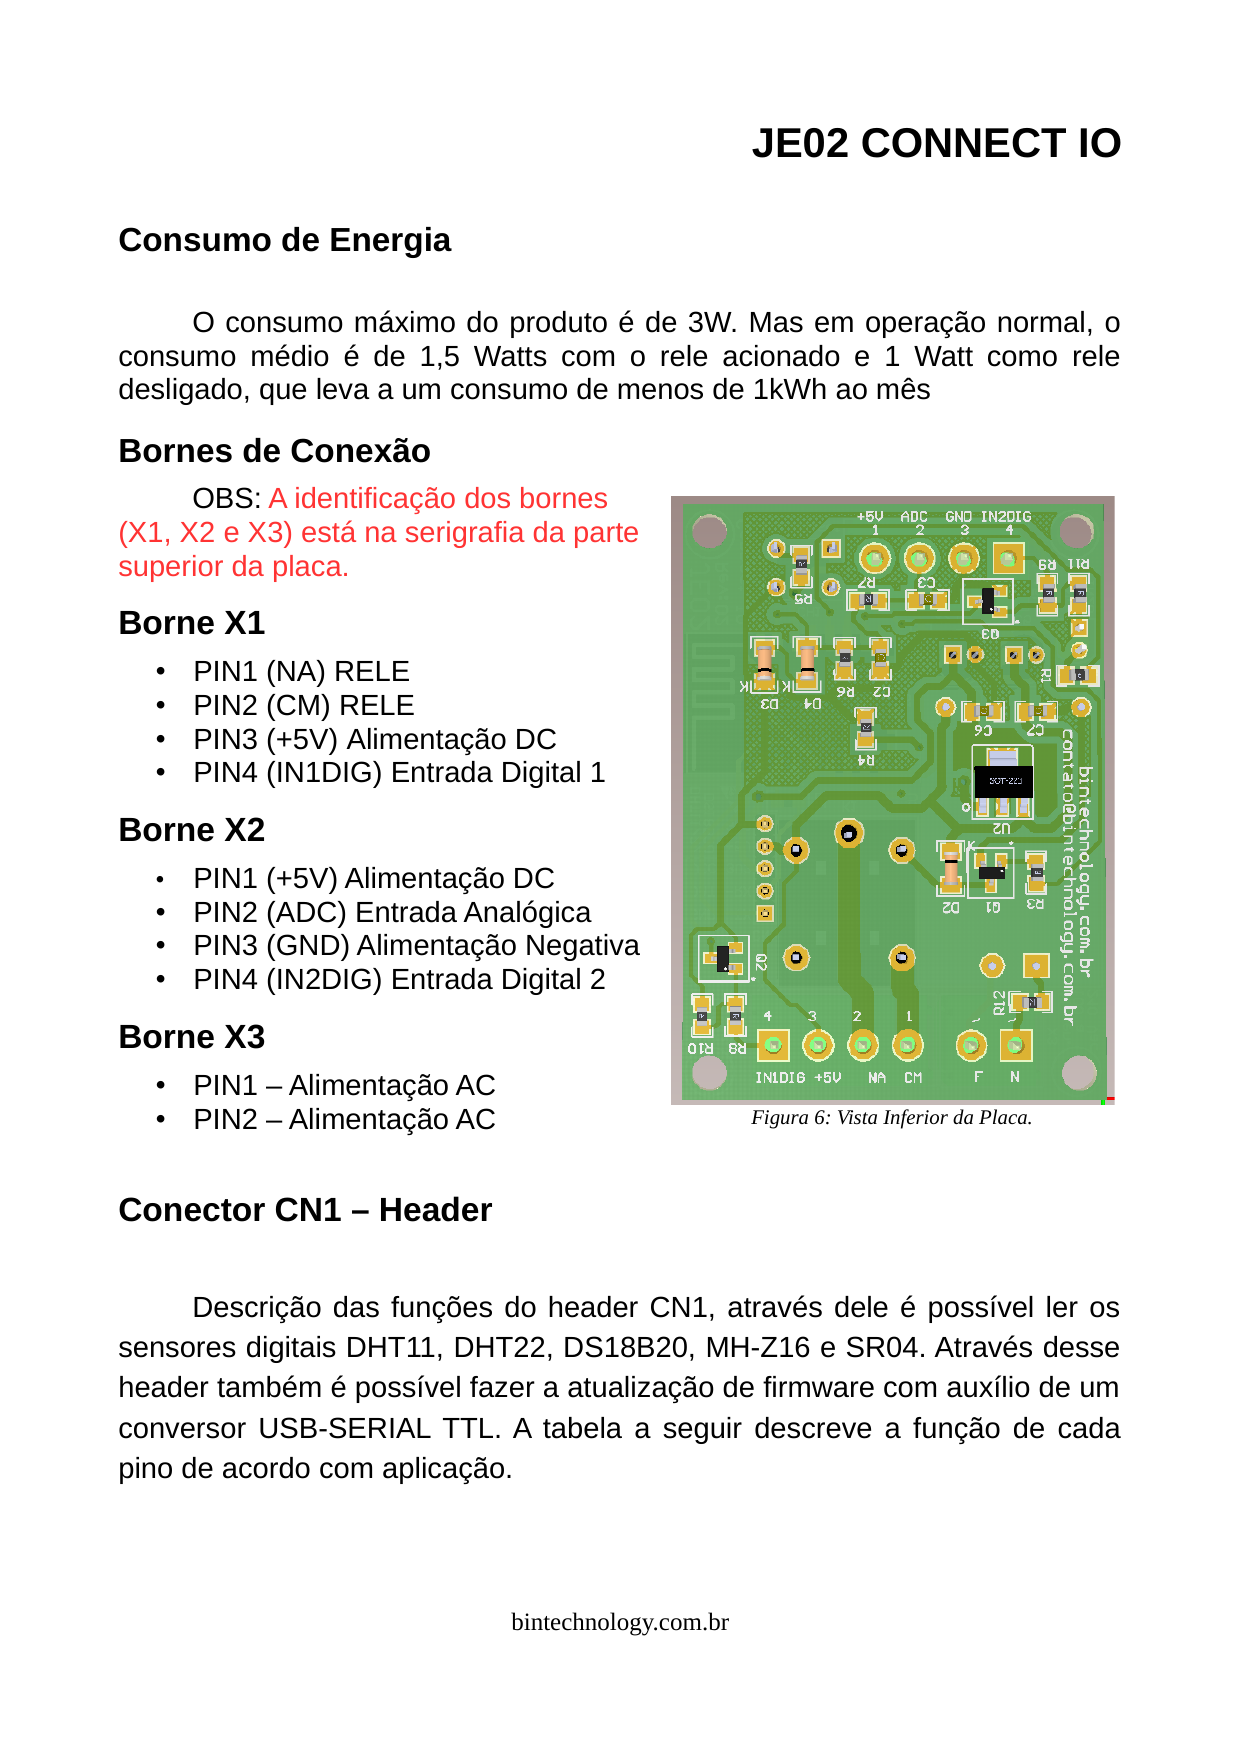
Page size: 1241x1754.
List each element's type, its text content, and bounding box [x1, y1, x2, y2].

subtitle Borne X3 [118, 1017, 671, 1055]
list PIN2 – Alimentação AC [156, 1102, 1122, 1135]
text (X1, X2 e X3) está na serigrafia da parte superior da placa. [118, 515, 671, 582]
list PIN4 (IN1DIG) Entrada Digital 1 [156, 755, 671, 789]
list PIN1 (+5V) Alimentação DC [156, 861, 671, 895]
text Descrição das funções do header CN1, através dele é possível ler os sensores digitais DHT11, DHT22, DS18B20, MH-Z16 e SR04. Através desse header também é possível fazer a atualização de firmware com auxílio de um conversor USB-SERIAL TTL. A tabela a seguir descreve a função de cada pino de acordo com aplicação. [118, 1290, 1122, 1484]
list PIN1 – Alimentação AC [156, 1068, 671, 1102]
text Figura 6: Vista Inferior da Placa. [671, 1105, 1114, 1129]
list PIN4 (IN2DIG) Entrada Digital 2 [156, 962, 671, 996]
subtitle Consumo de Energia [118, 221, 1122, 259]
list PIN3 (GND) Alimentação Negativa [156, 928, 671, 962]
picture [671, 496, 1115, 1105]
list PIN1 (NA) RELE [156, 654, 671, 688]
subtitle Bornes de Conexão [118, 431, 1122, 469]
subtitle [1115, 810, 1122, 849]
subtitle Borne X2 [118, 810, 671, 849]
list PIN2 (ADC) Entrada Analógica [156, 895, 671, 928]
text O consumo máximo do produto é de 3W. Mas em operação normal, o consumo médio é de 1,5 Watts com o rele acionado e 1 Watt como rele desligado, que leva a um consumo de menos de 1kWh ao mês [118, 305, 1122, 406]
list PIN3 (+5V) Alimentação DC [156, 722, 671, 755]
subtitle [1115, 603, 1122, 642]
subtitle Borne X1 [118, 603, 671, 642]
subtitle [1115, 1017, 1122, 1055]
text OBS: A identificação dos bornes [118, 482, 1122, 515]
list PIN2 (CM) RELE [156, 688, 671, 722]
subtitle Conector CN1 – Header [118, 1190, 1122, 1228]
